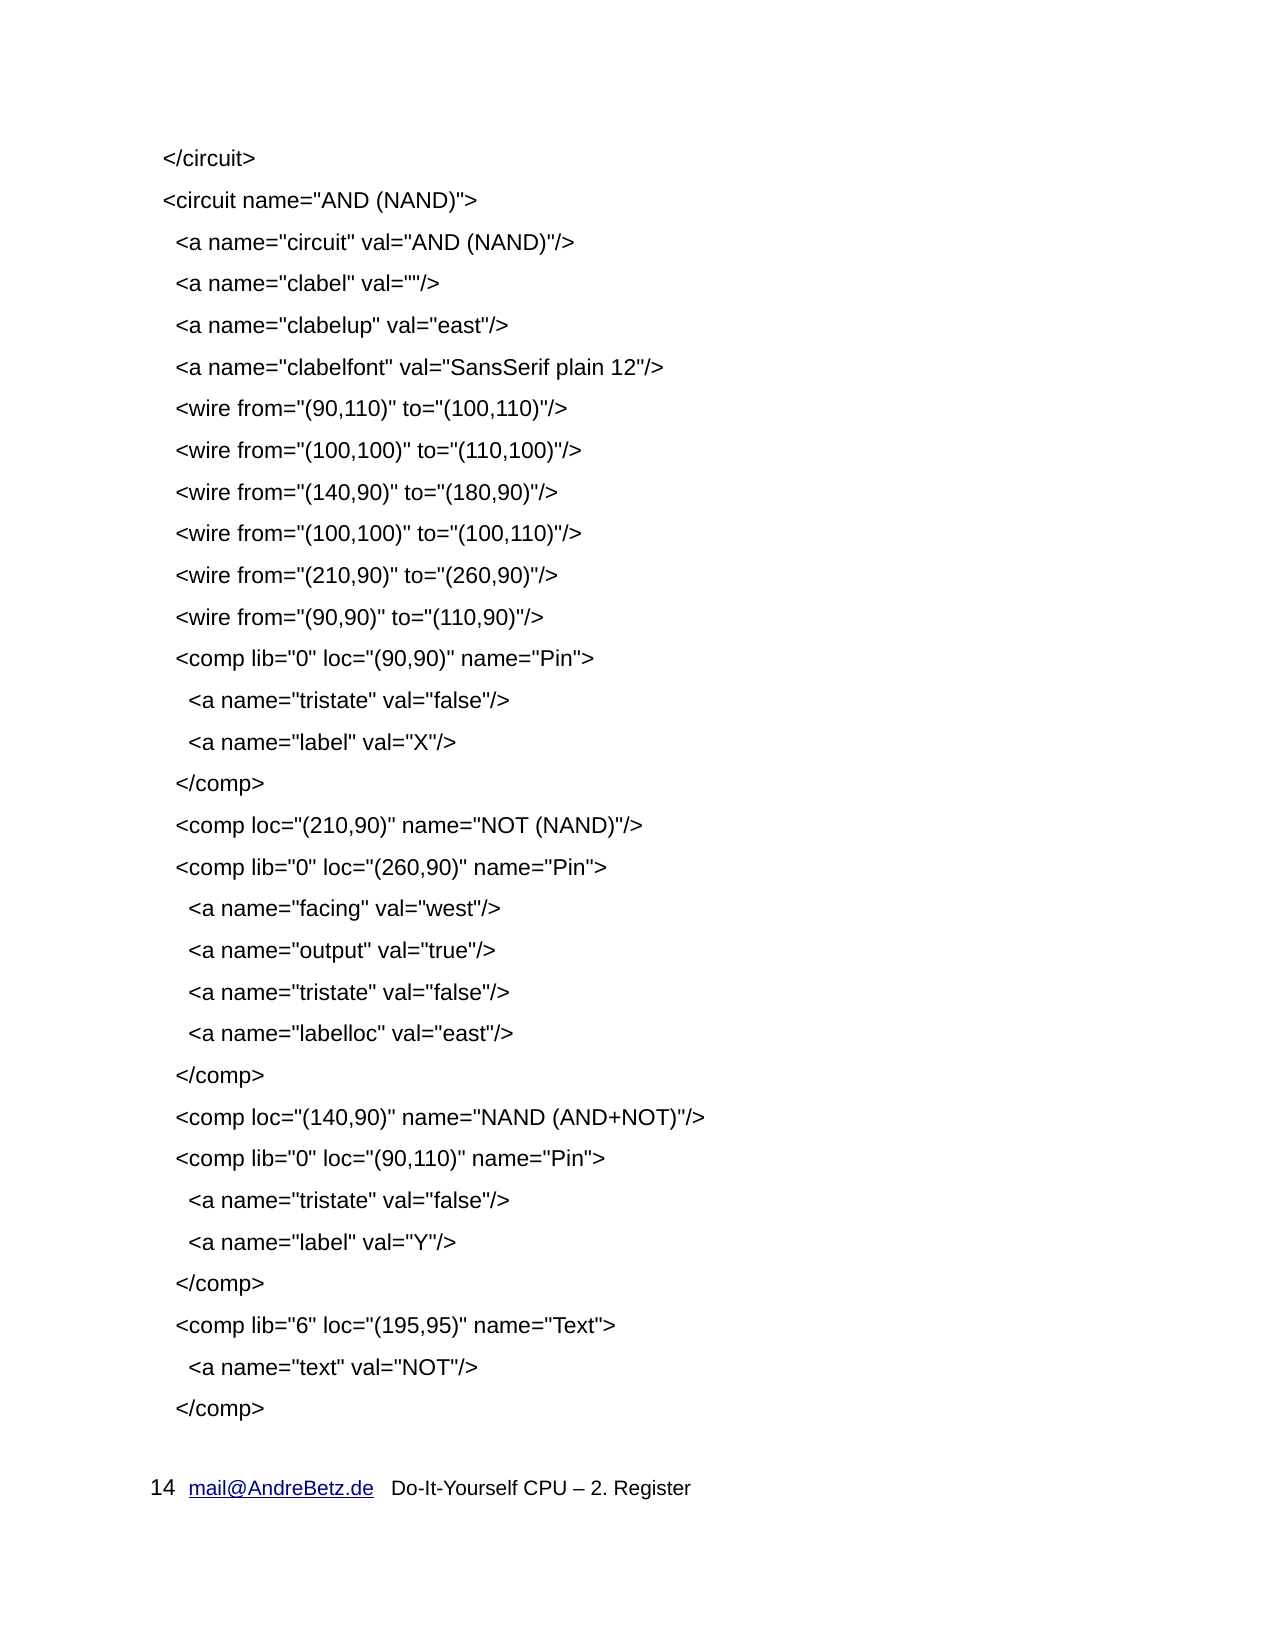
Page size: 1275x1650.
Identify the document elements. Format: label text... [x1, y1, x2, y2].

text <wire from="(140,90)" to="(180,90)"/> [150, 483, 309, 504]
text <a name="tristate" val="false"/> [150, 692, 1125, 712]
text <wire from="(100,100)" to="(100,110)"/> [307, 525, 399, 546]
text <wire from="(100,100)" to="(100,110)"/> [397, 525, 462, 546]
text <a name="label" val="X"/> [150, 733, 1125, 754]
text <comp loc="(140,90)" name="NAND (AND+NOT)"/> [150, 1108, 307, 1129]
text <comp lib="0" loc="(260,90)" name="Pin"> [453, 858, 1125, 879]
text <wire from="(100,100)" to="(110,100)"/> [150, 442, 309, 462]
text <a name="circuit" val="AND (NAND)"/> [469, 233, 543, 254]
text <comp lib="0" loc="(260,90)" name="Pin"> [376, 858, 455, 879]
text <wire from="(100,100)" to="(110,100)"/> [398, 442, 462, 462]
text <comp lib="0" loc="(260,90)" name="Pin"> [150, 858, 378, 879]
text <wire from="(140,90)" to="(180,90)"/> [384, 483, 450, 504]
text <wire from="(90,90)" to="(110,90)"/> [307, 608, 373, 629]
text <circuit name="AND (NAND)"> [150, 192, 380, 212]
text <comp loc="(210,90)" name="NOT (NAND)"/> [538, 817, 611, 837]
text </comp> [150, 1275, 1125, 1296]
text <comp lib="6" loc="(195,95)" name="Text"> [454, 1317, 1125, 1337]
text <comp loc="(140,90)" name="NAND (AND+NOT)"/> [305, 1108, 383, 1129]
text <wire from="(100,100)" to="(110,100)"/> [307, 442, 399, 462]
text <circuit name="AND (NAND)"> [378, 192, 452, 212]
text <comp loc="(140,90)" name="NAND (AND+NOT)"/> [671, 1108, 1125, 1129]
text <wire from="(100,100)" to="(110,100)"/> [549, 442, 1125, 462]
text <wire from="(90,110)" to="(100,110)"/> [534, 400, 1125, 421]
text <wire from="(90,90)" to="(110,90)"/> [435, 608, 512, 629]
text <a name="circuit" val="AND (NAND)"/> [150, 233, 471, 254]
text <wire from="(90,90)" to="(110,90)"/> [150, 608, 309, 629]
text <circuit name="AND (NAND)"> [451, 192, 1125, 212]
text <wire from="(100,100)" to="(100,110)"/> [460, 525, 550, 546]
text <a name="clabelfont" val="SansSerif plain 12"/> [150, 358, 1125, 379]
text <wire from="(90,90)" to="(110,90)"/> [510, 608, 1125, 629]
text <comp lib="0" loc="(90,90)" name="Pin"> [150, 650, 378, 671]
text <a name="tristate" val="false"/> [150, 1192, 1125, 1212]
text <a name="tristate" val="false"/> [150, 983, 1125, 1004]
text <wire from="(140,90)" to="(180,90)"/> [448, 483, 526, 504]
text <comp lib="6" loc="(195,95)" name="Text"> [376, 1317, 455, 1337]
text <comp lib="0" loc="(90,110)" name="Pin"> [150, 1150, 378, 1171]
text <comp loc="(140,90)" name="NAND (AND+NOT)"/> [555, 1108, 673, 1129]
text <comp loc="(140,90)" name="NAND (AND+NOT)"/> [381, 1108, 557, 1129]
text <comp lib="0" loc="(90,90)" name="Pin"> [376, 650, 442, 671]
text <comp lib="6" loc="(195,95)" name="Text"> [150, 1317, 378, 1337]
text <wire from="(140,90)" to="(180,90)"/> [524, 483, 1125, 504]
text </comp> [150, 1400, 1125, 1421]
text <a name="facing" val="west"/> [150, 900, 1125, 921]
text <a name="circuit" val="AND (NAND)"/> [541, 233, 1125, 254]
text <wire from="(210,90)" to="(260,90)"/> [150, 567, 309, 587]
text <comp lib="0" loc="(90,110)" name="Pin"> [376, 1150, 453, 1171]
text <wire from="(100,100)" to="(110,100)"/> [460, 442, 550, 462]
text </circuit> [150, 150, 1125, 171]
text <wire from="(90,90)" to="(110,90)"/> [371, 608, 437, 629]
text </comp> [150, 1067, 1125, 1087]
text <comp loc="(210,90)" name="NOT (NAND)"/> [305, 817, 383, 837]
text <wire from="(100,100)" to="(100,110)"/> [150, 525, 309, 546]
text <a name="label" val="Y"/> [150, 1233, 1125, 1254]
text </comp> [150, 775, 1125, 796]
text <wire from="(140,90)" to="(180,90)"/> [307, 483, 386, 504]
text <wire from="(90,110)" to="(100,110)"/> [150, 400, 309, 421]
text <wire from="(100,100)" to="(100,110)"/> [548, 525, 1125, 546]
text <wire from="(210,90)" to="(260,90)"/> [307, 567, 386, 587]
text <wire from="(90,110)" to="(100,110)"/> [446, 400, 536, 421]
text <a name="clabelup" val="east"/> [150, 317, 1125, 337]
text <wire from="(90,110)" to="(100,110)"/> [382, 400, 448, 421]
text <wire from="(210,90)" to="(260,90)"/> [525, 567, 1125, 587]
text <comp loc="(210,90)" name="NOT (NAND)"/> [382, 817, 540, 837]
text <a name="clabel" val=""/> [150, 275, 1125, 296]
text <wire from="(210,90)" to="(260,90)"/> [448, 567, 526, 587]
text <comp lib="0" loc="(90,90)" name="Pin"> [440, 650, 1125, 671]
text <a name="output" val="true"/> [150, 942, 1125, 962]
text <comp lib="0" loc="(90,110)" name="Pin"> [451, 1150, 1125, 1171]
text <comp loc="(210,90)" name="NOT (NAND)"/> [150, 817, 307, 837]
text <a name="text" val="NOT"/> [150, 1358, 1125, 1379]
text <a name="labelloc" val="east"/> [150, 1025, 1125, 1046]
text <wire from="(90,110)" to="(100,110)"/> [307, 400, 384, 421]
text <comp loc="(210,90)" name="NOT (NAND)"/> [610, 817, 1125, 837]
text <wire from="(210,90)" to="(260,90)"/> [385, 567, 450, 587]
